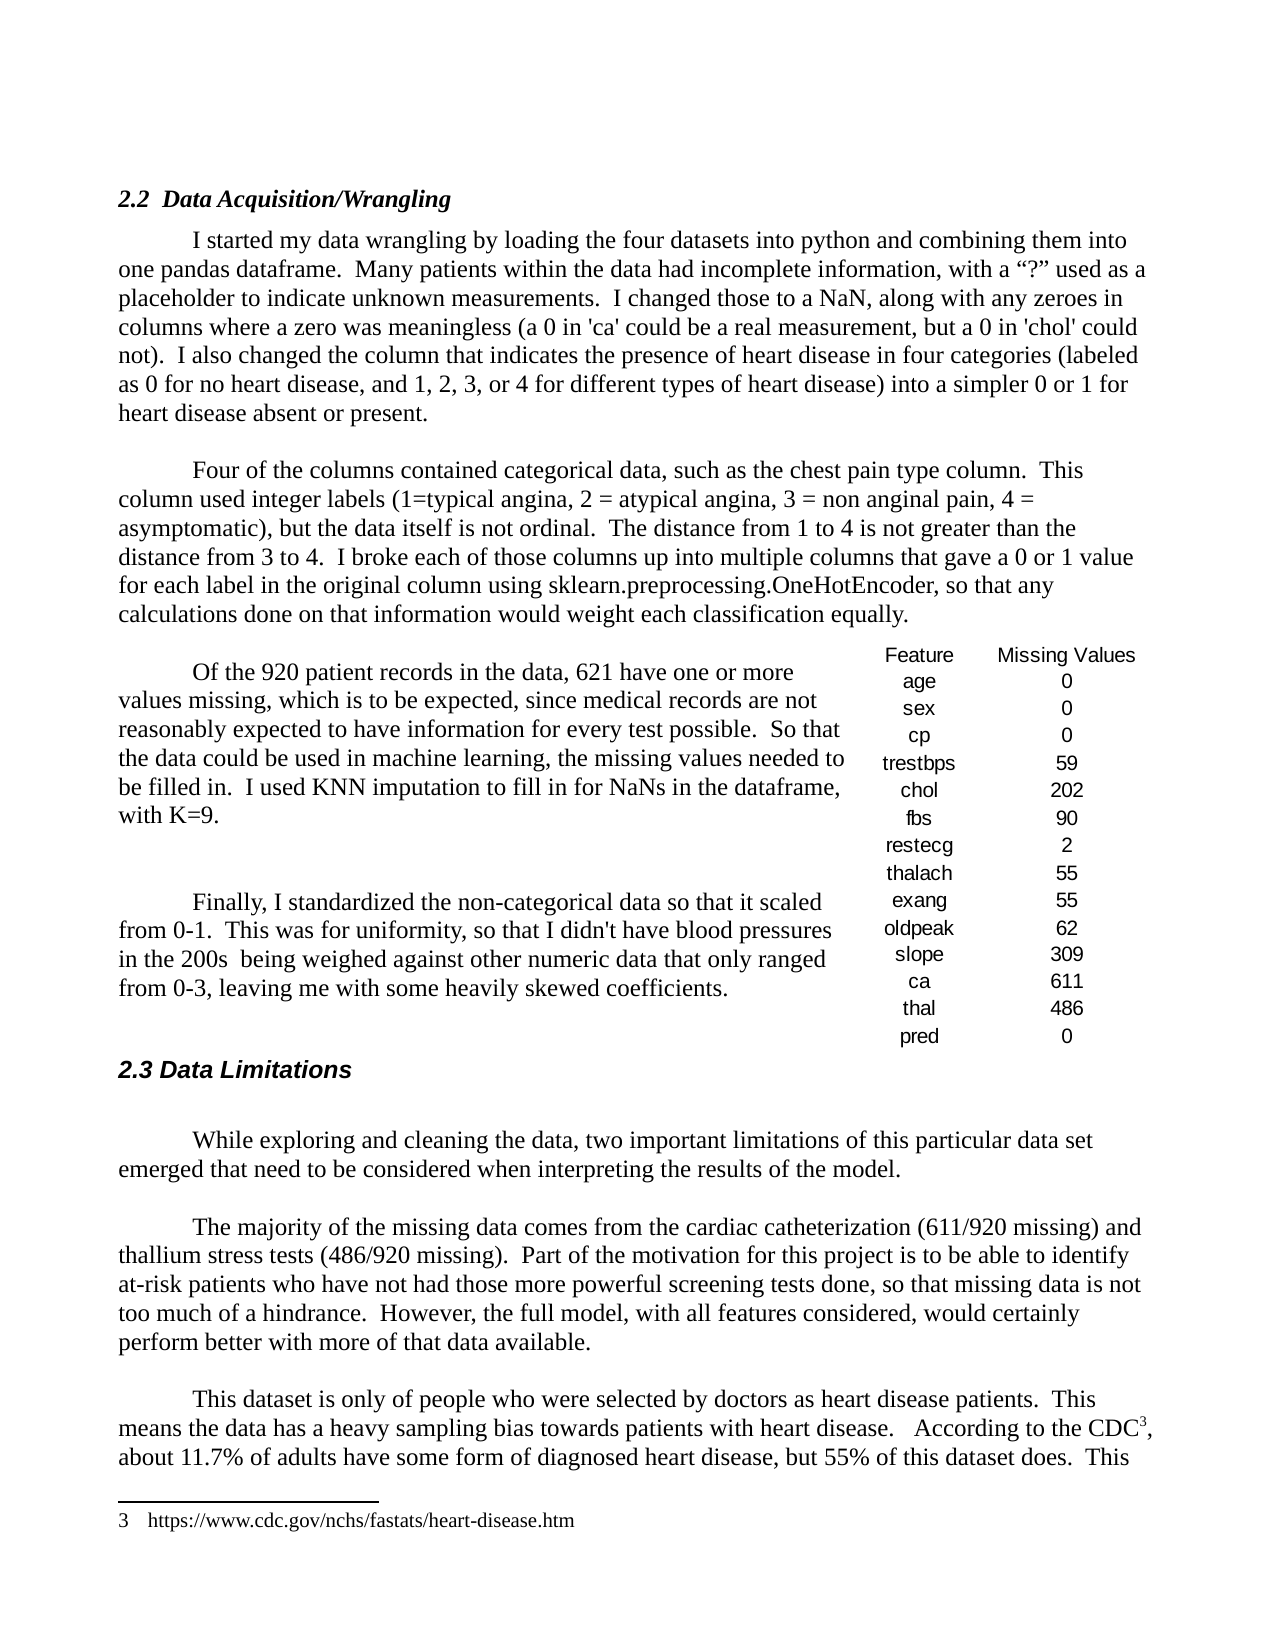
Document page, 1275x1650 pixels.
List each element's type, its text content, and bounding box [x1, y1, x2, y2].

text https://www.cdc.gov/nchs/fastats/heart-disease.htm [118, 1508, 1157, 1532]
text Of the 920 patient records in the data, 621 have one or more values missing, which is to be expected, since medical records are not reasonably expected to have information for every test possible. So that the data could be used in machine learning, the missing values needed to be filled in. I used KNN imputation to fill in for NaNs in the dataframe, with K=9. [118, 657, 1157, 829]
text Finally, I standardized the non-categorical data so that it scaled from 0-1. This was for uniformity, so that I didn't have blood pressures in the 200s being weighed against other numeric data that only ranged from 0-3, leaving me with some heavily skewed coefficients. [118, 887, 1157, 1002]
text I started my data wrangling by loading the four datasets into python and combining them into one pandas dataframe. Many patients within the data had incomplete information, with a “?” used as a placeholder to indicate unknown measurements. I changed those to a NaN, along with any zeroes in columns where a zero was meaningless (a 0 in 'ca' could be a real measurement, but a 0 in 'chol' could not). I also changed the column that indicates the presence of heart disease in four categories (labeled as 0 for no heart disease, and 1, 2, 3, or 4 for different types of heart disease) into a simpler 0 or 1 for heart disease absent or present. [118, 226, 1157, 427]
subtitle 2.2 Data Acquisition/Wrangling [118, 184, 1157, 213]
subtitle 2.3 Data Limitations [118, 1056, 1157, 1084]
text Four of the columns contained categorical data, such as the chest pain type column. This column used integer labels (1=typical angina, 2 = atypical angina, 3 = non anginal pain, 4 = asymptomatic), but the data itself is not ordinal. The distance from 1 to 4 is not greater than the distance from 3 to 4. I broke each of those columns up into multiple columns that gave a 0 or 1 value for each label in the original column using sklearn.preprocessing.OneHotEncoder, so that any calculations done on that information would weight each classification equally. [118, 456, 1157, 628]
text The majority of the missing data comes from the cardiac catheterization (611/920 missing) and thallium stress tests (486/920 missing). Part of the motivation for this project is to be able to identify at-risk patients who have not had those more powerful screening tests done, so that missing data is not too much of a hindrance. However, the full model, with all features considered, would certainly perform better with more of that data available. [118, 1212, 1157, 1355]
text This dataset is only of people who were selected by doctors as heart disease patients. This means the data has a heavy sampling bias towards patients with heart disease. According to the CDC, about 11.7% of adults have some form of diagnosed heart disease, but 55% of this dataset does. This [118, 1384, 1157, 1470]
text While exploring and cleaning the data, two important limitations of this particular data set emerged that need to be considered when interpreting the results of the model. [118, 1125, 1157, 1183]
